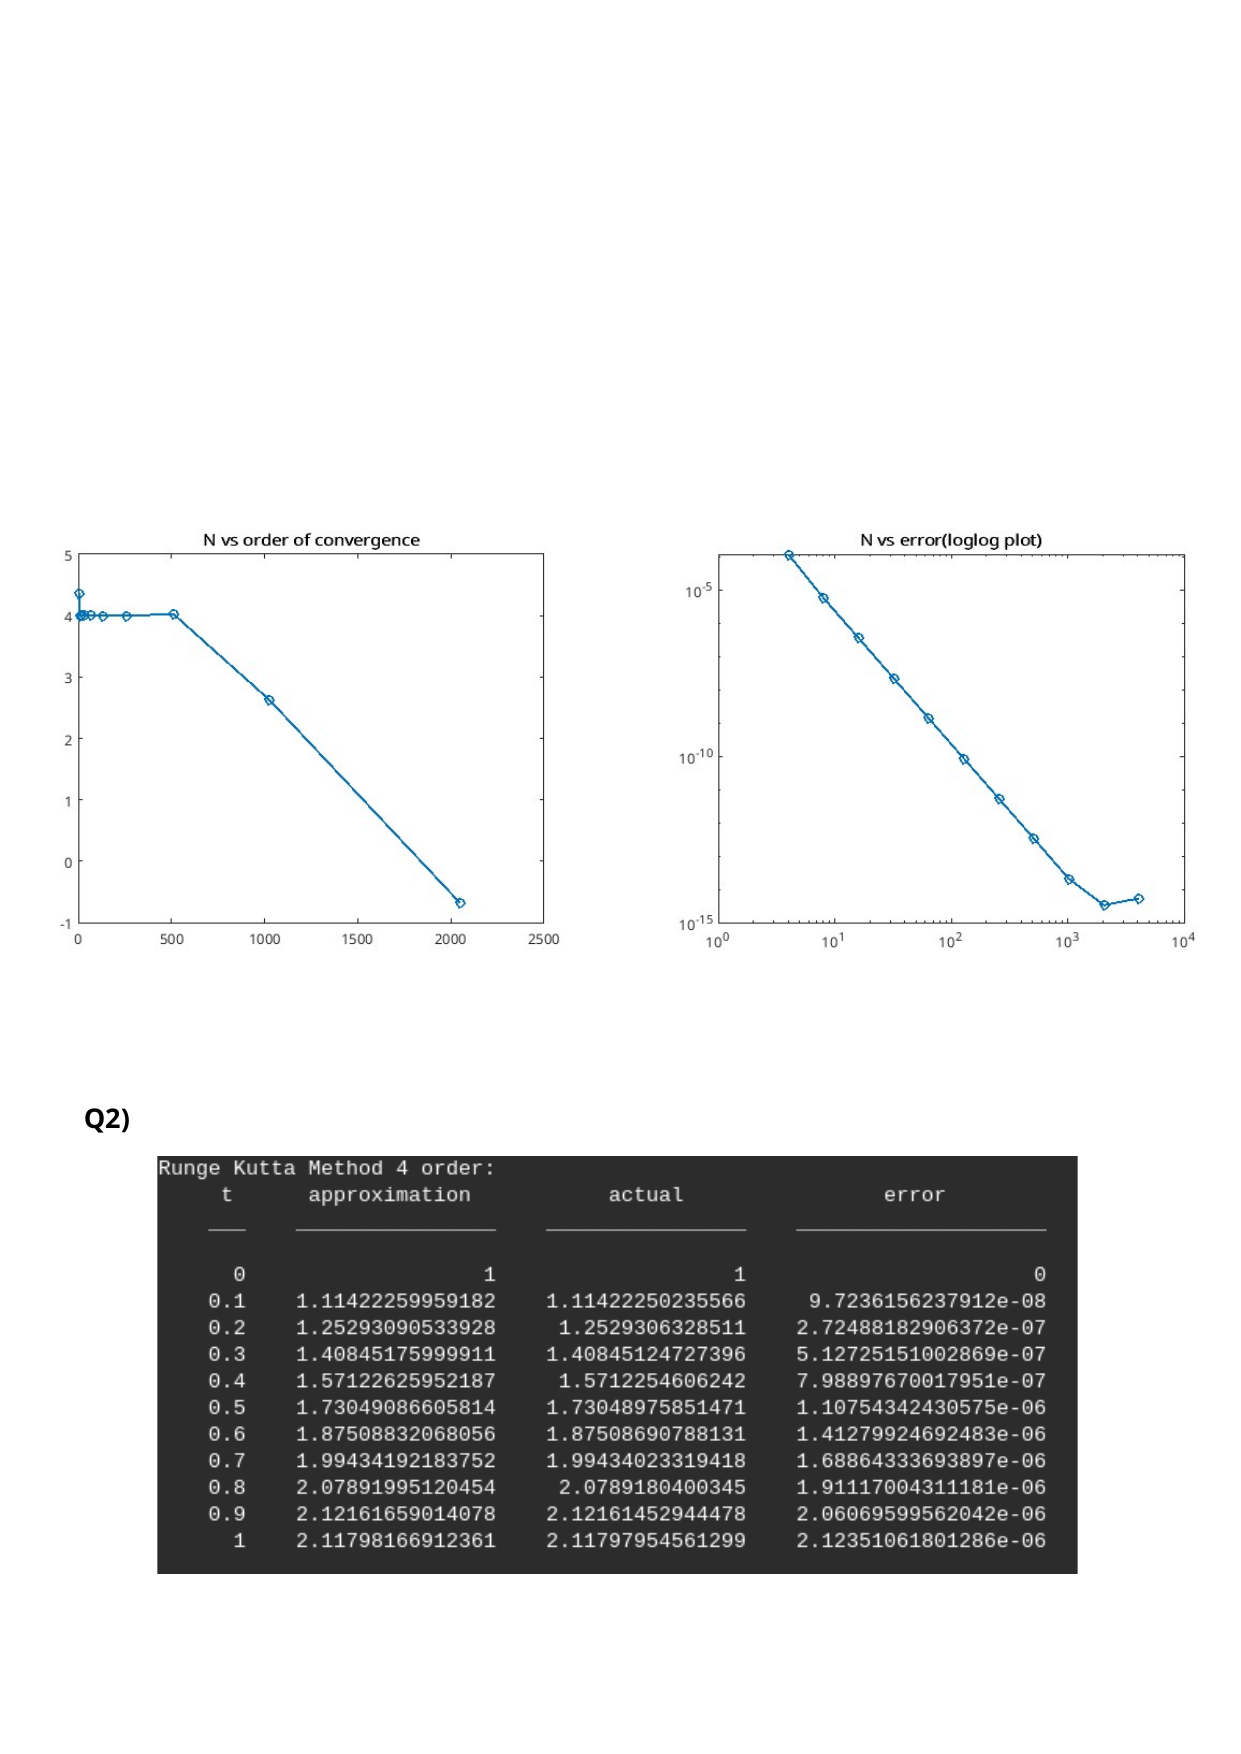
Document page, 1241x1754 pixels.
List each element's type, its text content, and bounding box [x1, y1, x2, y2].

text Q2) [83, 1099, 1152, 1136]
picture [0, 522, 600, 972]
picture [157, 1156, 1078, 1574]
picture [640, 522, 1241, 972]
